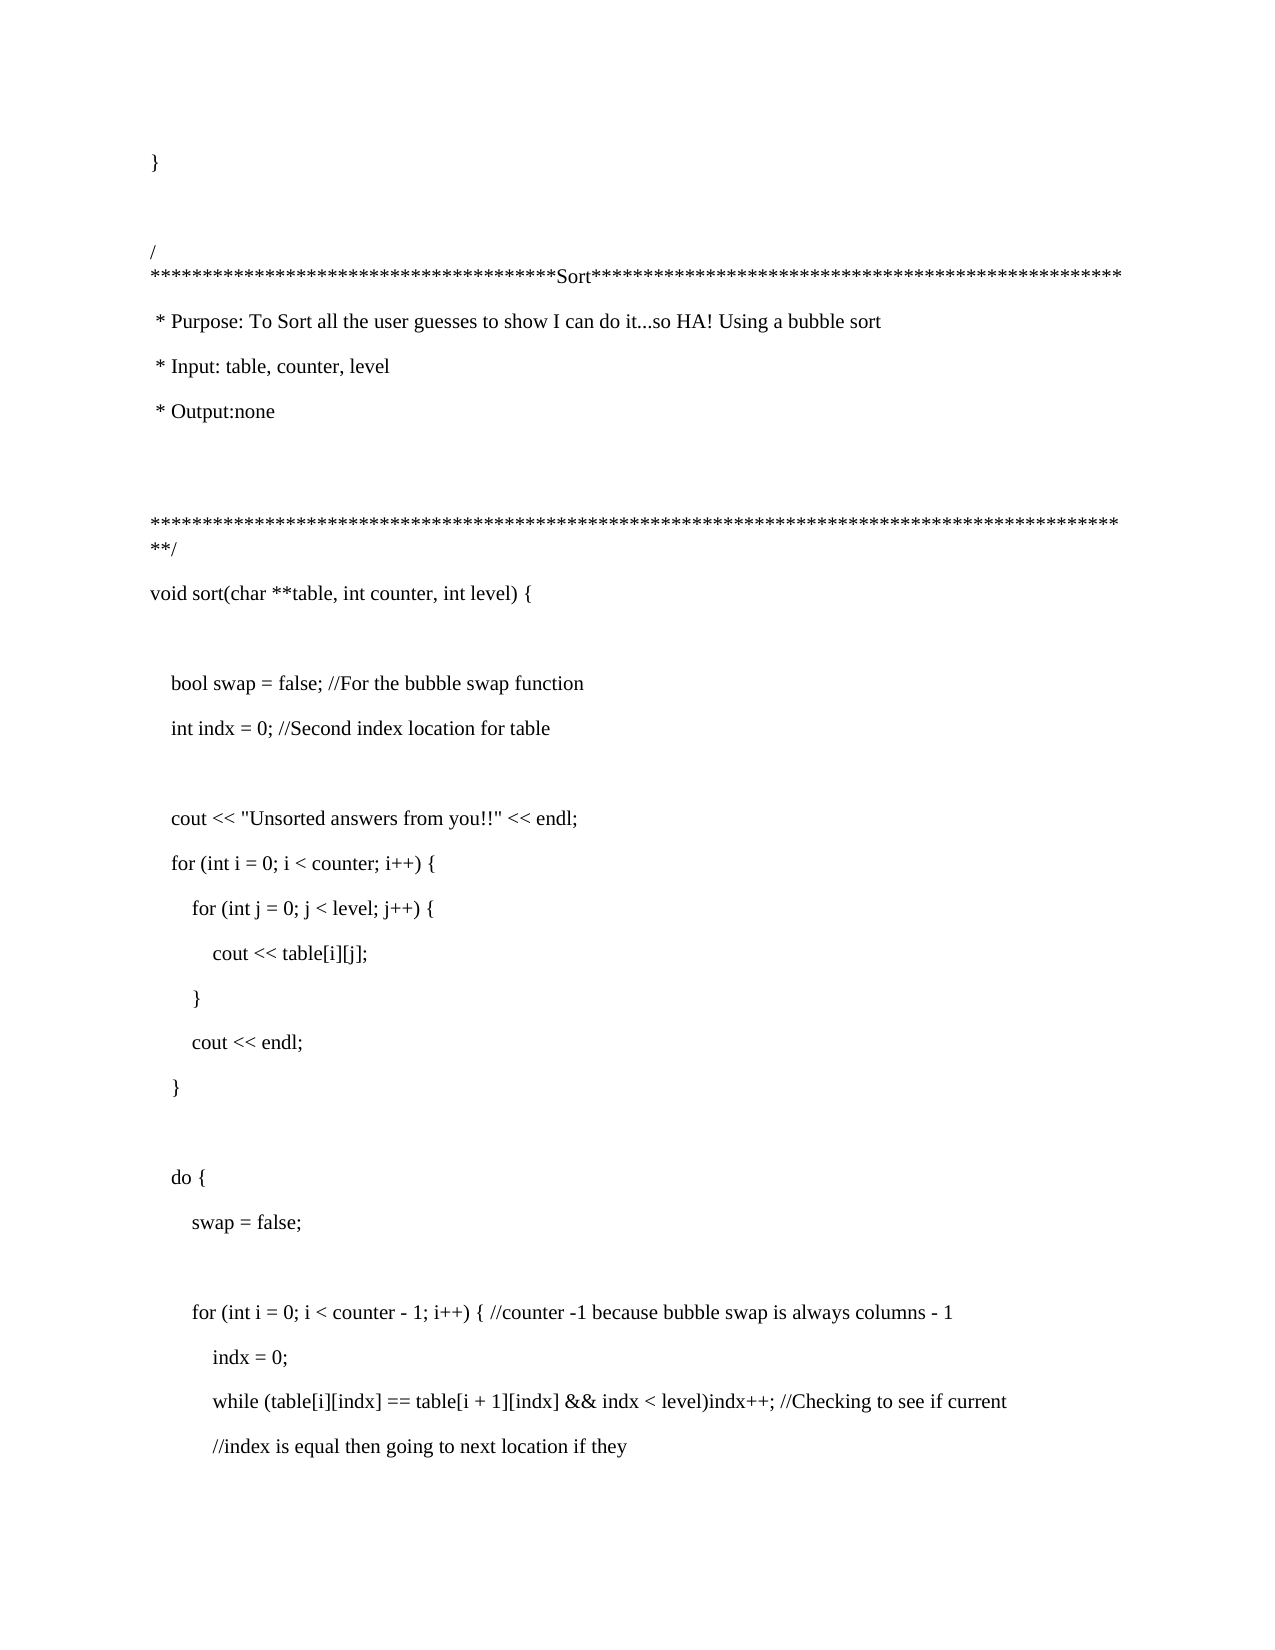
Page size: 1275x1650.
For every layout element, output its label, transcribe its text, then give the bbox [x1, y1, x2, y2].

text int indx = 0; //Second index location for table [150, 716, 1125, 740]
text swap = false; [150, 1210, 1125, 1234]
text //index is equal then going to next location if they [150, 1434, 1125, 1458]
text cout << endl; [150, 1030, 1125, 1054]
text * Input: table, counter, level [150, 354, 1125, 378]
text /***************************************Sort*************************************************** [150, 240, 1125, 288]
text ***********************************************************************************************/ [150, 488, 1125, 561]
text indx = 0; [150, 1344, 1125, 1369]
text for (int i = 0; i < counter; i++) { [150, 851, 1125, 875]
text } [150, 985, 1125, 1009]
text for (int j = 0; j < level; j++) { [150, 896, 1125, 920]
text } [150, 1075, 1125, 1099]
text bool swap = false; //For the bubble swap function [150, 671, 1125, 695]
text while (table[i][indx] == table[i + 1][indx] && indx < level)indx++; //Checking to see if current [150, 1389, 1125, 1413]
text cout << table[i][j]; [150, 941, 1125, 964]
text * Purpose: To Sort all the user guesses to show I can do it...so HA! Using a bubble sort [150, 309, 1125, 333]
text } [150, 150, 1125, 174]
text * Output:none [150, 398, 1125, 423]
text for (int i = 0; i < counter - 1; i++) { //counter -1 because bubble swap is always columns - 1 [150, 1300, 1125, 1324]
text do { [150, 1165, 1125, 1189]
text void sort(char **table, int counter, int level) { [150, 581, 1125, 605]
text cout << "Unsorted answers from you!!" << endl; [150, 806, 1125, 830]
